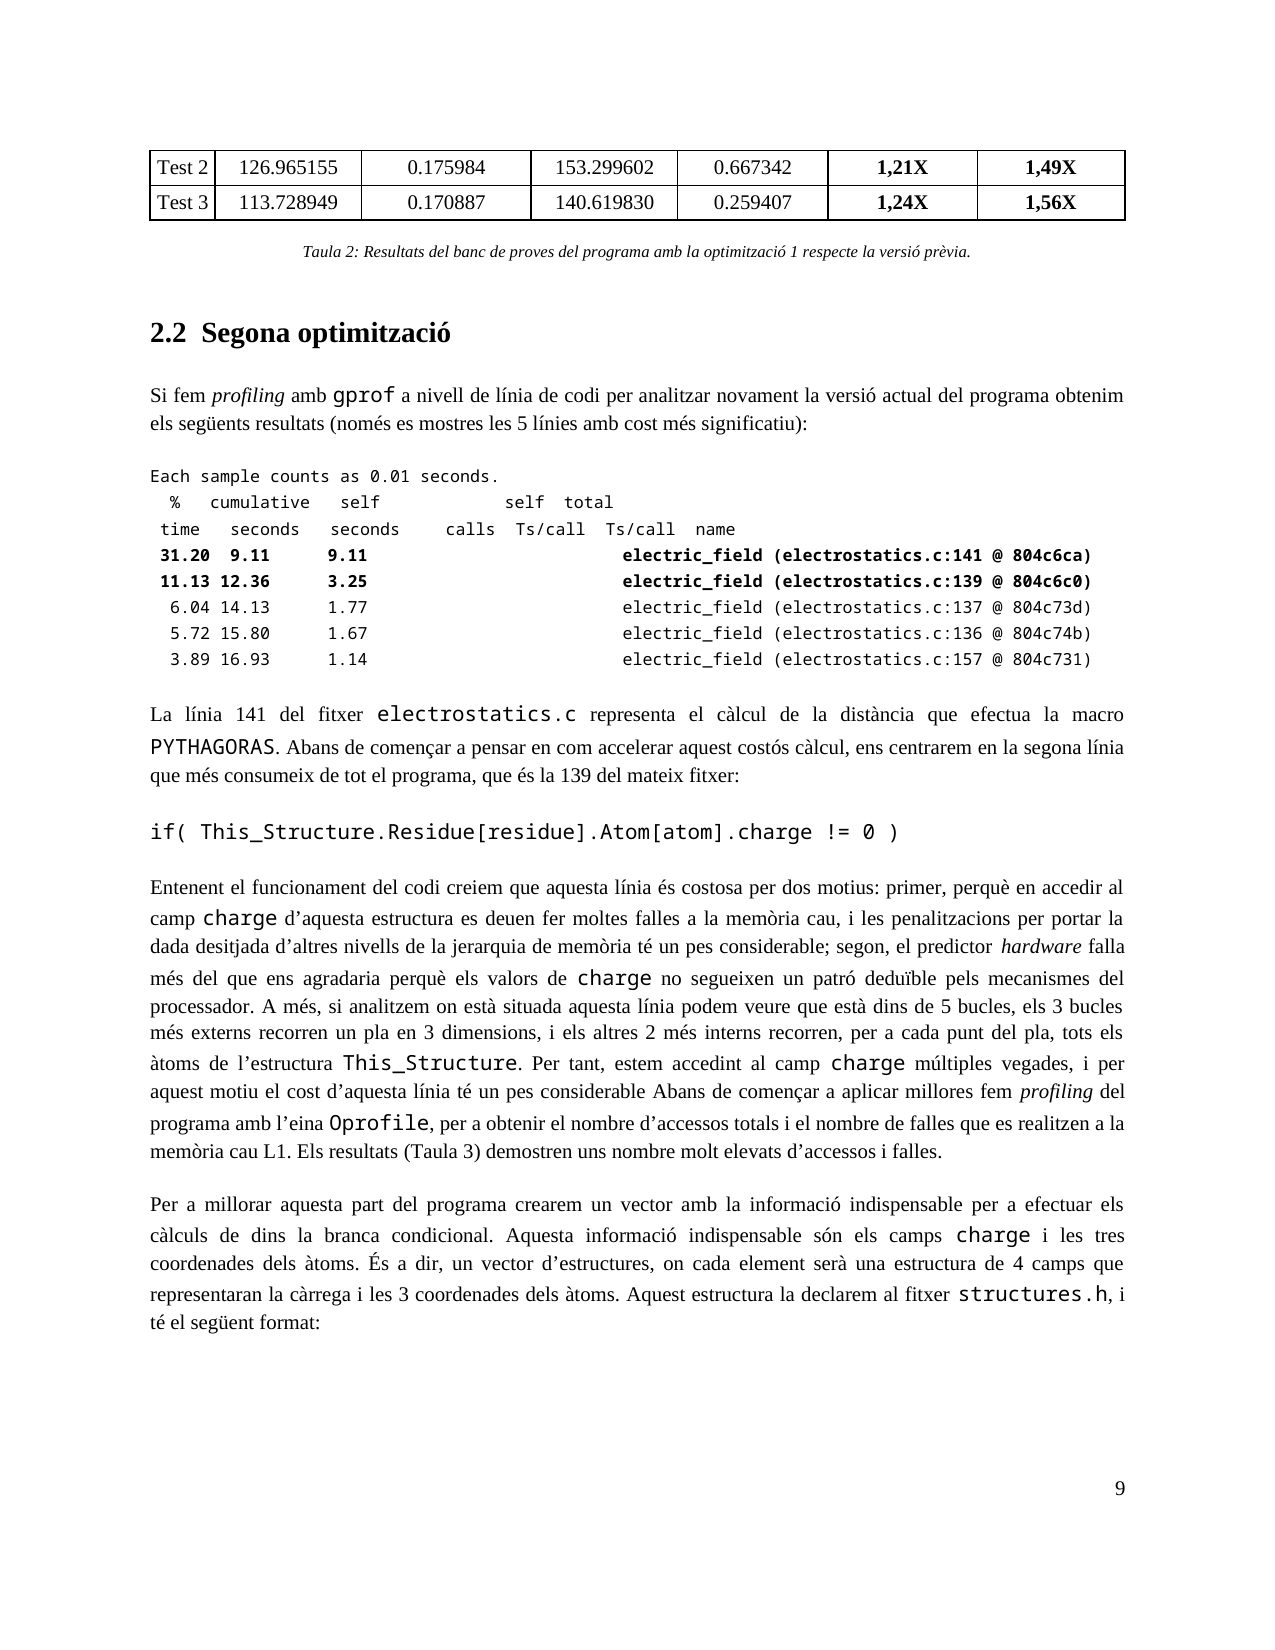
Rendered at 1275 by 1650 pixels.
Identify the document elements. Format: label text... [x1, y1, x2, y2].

table_cell 153.299602 [532, 151, 677, 185]
table_cell Test 2 [151, 151, 214, 185]
table_cell 0.175984 [362, 151, 530, 185]
text 5.72 15.80 1.67 electric_field (electrostatics.c:136 @ 804c74b) [150, 621, 1125, 644]
text time seconds seconds calls Ts/call Ts/call name [150, 517, 1125, 540]
text 2.2 Segona optimització [150, 316, 1125, 349]
table_cell 140.619830 [532, 186, 677, 219]
table_cell 0.170887 [362, 186, 530, 219]
table_cell 1,24X [829, 186, 977, 219]
table_cell 1,56X [978, 186, 1124, 219]
text Per a millorar aquesta part del programa crearem un vector amb la informació indispensable per a efectuar els càlculs de dins la branca condicional. Aquesta informació indispensable són els camps charge i les tres coordenades dels àtoms. És a dir, un vector d’estructures, on cada element serà una estructura de 4 camps que representaran la càrrega i les 3 coordenades dels àtoms. Aquest estructura la declarem al fitxer structures.h, i té el següent format: [150, 1193, 1125, 1334]
text Each sample counts as 0.01 seconds. [150, 465, 1125, 488]
table_cell 1,49X [978, 151, 1124, 185]
table_cell 0.259407 [678, 186, 827, 219]
table_cell 113.728949 [216, 186, 361, 219]
text Entenent el funcionament del codi creiem que aquesta línia és costosa per dos motius: primer, perquè en accedir al camp charge d’aquesta estructura es deuen fer moltes falles a la memòria cau, i les penalitzacions per portar la dada desitjada d’altres nivells de la jerarquia de memòria té un pes considerable; segon, el predictor hardware falla més del que ens agradaria perquè els valors de charge no segueixen un patró deduïble pels mecanismes del processador. A més, si analitzem on està situada aquesta línia podem veure que està dins de 5 bucles, els 3 bucles més externs recorren un pla en 3 dimensions, i els altres 2 més interns recorren, per a cada punt del pla, tots els àtoms de l’estructura This_Structure. Per tant, estem accedint al camp charge múltiples vegades, i per aquest motiu el cost d’aquesta línia té un pes considerable Abans de començar a aplicar millores fem profiling del programa amb l’eina Oprofile, per a obtenir el nombre d’accessos totals i el nombre de falles que es realitzen a la memòria cau L1. Els resultats (Taula 3) demostren uns nombre molt elevats d’accessos i falles. [150, 876, 1125, 1163]
text La línia 141 del fitxer electrostatics.c representa el càlcul de la distància que efectua la macro PYTHAGORAS. Abans de començar a pensar en com accelerar aquest costós càlcul, ens centrarem en la segona línia que més consumeix de tot el programa, que és la 139 del mateix fitxer: [150, 699, 1125, 787]
table_cell 1,21X [829, 151, 977, 185]
text 6.04 14.13 1.77 electric_field (electrostatics.c:137 @ 804c73d) [150, 595, 1125, 618]
text % cumulative self self total [150, 491, 1125, 514]
table_cell 0.667342 [678, 151, 827, 185]
text 11.13 12.36 3.25 electric_field (electrostatics.c:139 @ 804c6c0) [150, 569, 1125, 592]
text Taula 2: Resultats del banc de proves del programa amb la optimització 1 respecte la versió prèvia. [150, 242, 1125, 261]
text if( This_Structure.Residue[residue].Atom[atom].charge != 0 ) [150, 817, 1125, 846]
text 3.89 16.93 1.14 electric_field (electrostatics.c:157 @ 804c731) [150, 647, 1125, 670]
text Si fem profiling amb gprof a nivell de línia de codi per analitzar novament la versió actual del programa obtenim els següents resultats (només es mostres les 5 línies amb cost més significatiu): [150, 380, 1125, 435]
table_cell 126.965155 [216, 151, 361, 185]
text 31.20 9.11 9.11 electric_field (electrostatics.c:141 @ 804c6ca) [150, 543, 1125, 566]
table_cell Test 3 [151, 186, 214, 219]
